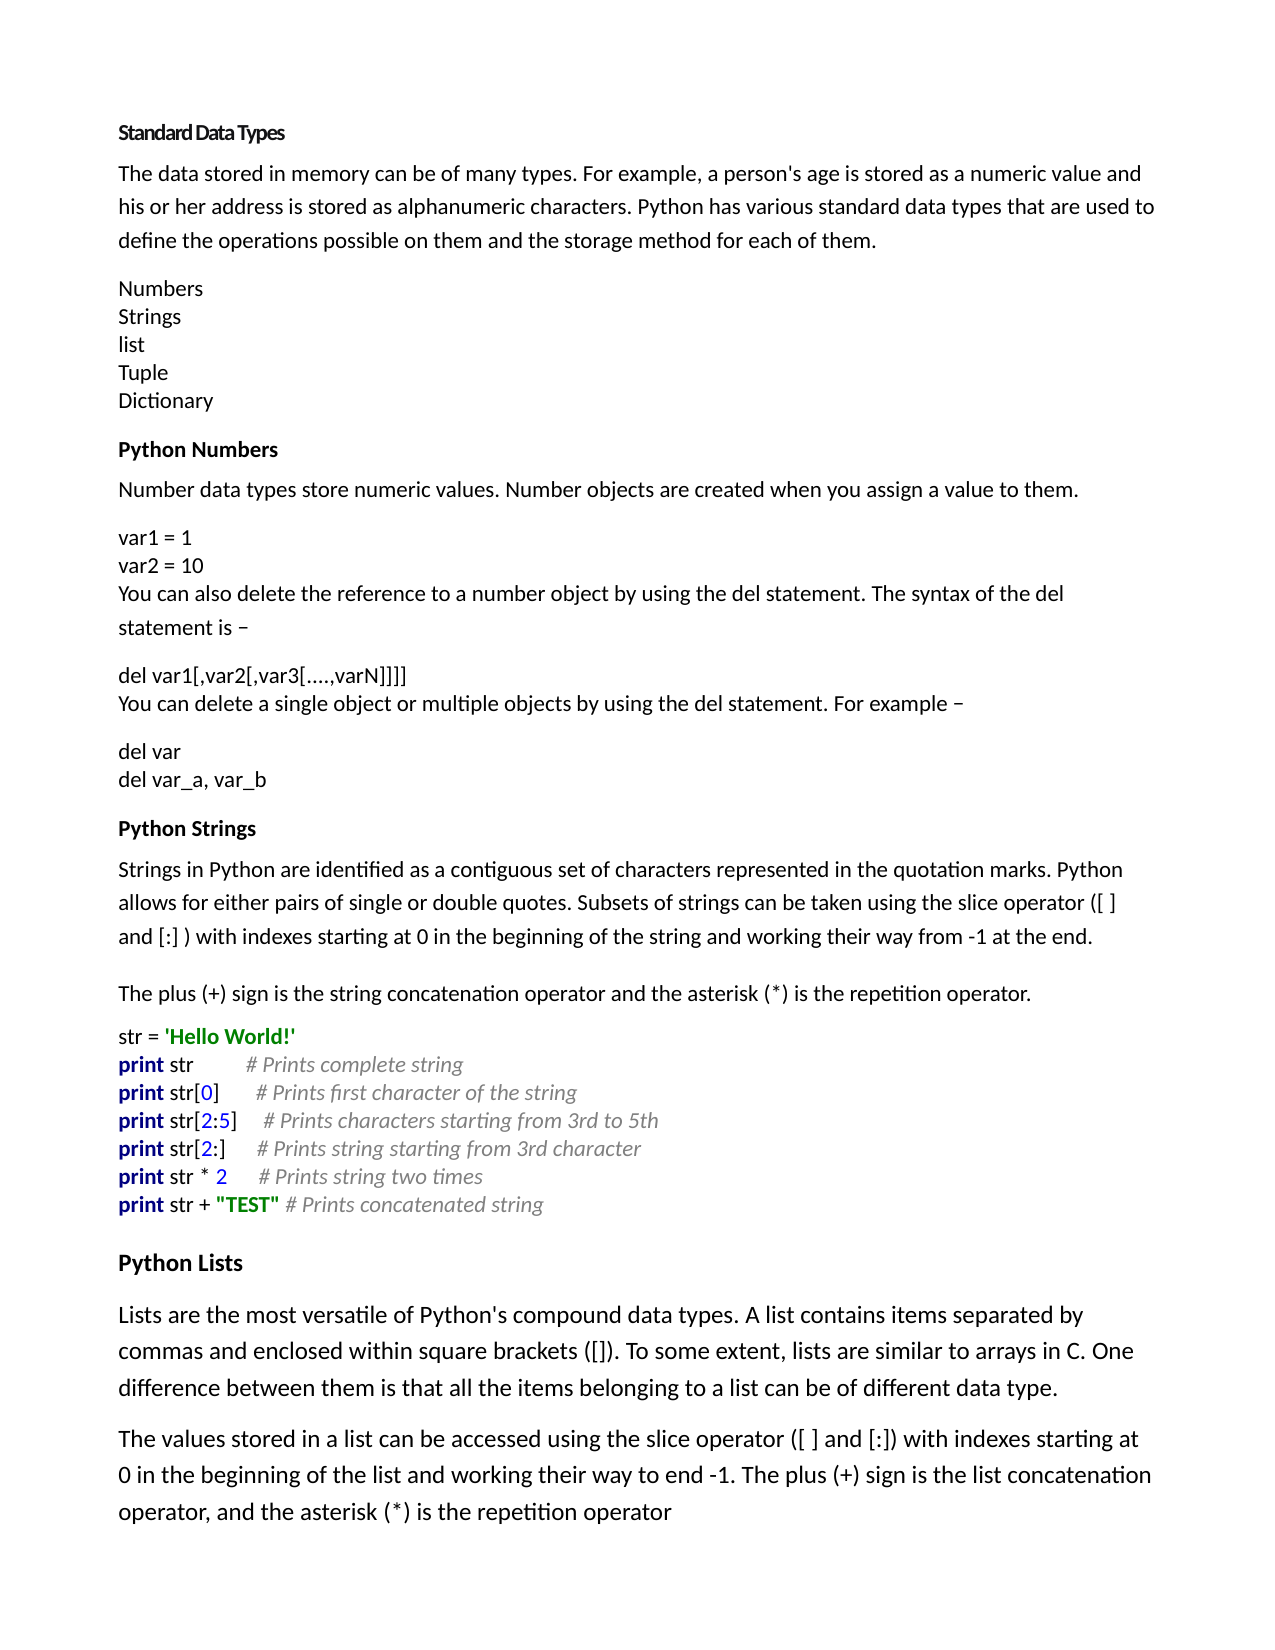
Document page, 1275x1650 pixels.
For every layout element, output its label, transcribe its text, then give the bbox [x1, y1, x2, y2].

text var2 = 10 [118, 551, 1157, 579]
text del var [118, 737, 1157, 765]
text The plus (+) sign is the string concatenation operator and the asterisk (*) is the repetition operator. [118, 970, 1157, 1007]
text Lists are the most versatile of Python's compound data types. A list contains items separated by commas and enclosed within square brackets ([]). To some extent, lists are similar to arrays in C. One difference between them is that all the items belonging to a list can be of different data type. [118, 1299, 1157, 1402]
text Python Lists [118, 1248, 1157, 1278]
text Numbers [118, 274, 1157, 302]
text The data stored in memory can be of many types. For example, a person's age is stored as a numeric value and his or her address is stored as alphanumeric characters. Python has various standard data types that are used to define the operations possible on them and the storage method for each of them. [118, 159, 1157, 254]
text Strings in Python are identified as a contiguous set of characters represented in the quotation marks. Python allows for either pairs of single or double quotes. Subsets of strings can be taken using the slice operator ([ ] and [:] ) with indexes starting at 0 in the beginning of the string and working their way from -1 at the end. [118, 855, 1157, 950]
text Tuple [118, 358, 1157, 386]
text The values stored in a list can be accessed using the slice operator ([ ] and [:]) with indexes starting at 0 in the beginning of the list and working their way to end -1. The plus (+) sign is the list concatenation operator, and the asterisk (*) is the repetition operator [118, 1423, 1157, 1527]
text Number data types store numeric values. Number objects are created when you assign a value to them. [118, 475, 1157, 503]
text print str # Prints complete string [118, 1050, 1157, 1078]
subtitle Python Numbers [118, 435, 1157, 463]
text del var_a, var_b [118, 765, 1157, 793]
text del var1[,var2[,var3[....,varN]]]] [118, 661, 1157, 689]
text print str[2:] # Prints string starting from 3rd character [118, 1134, 1157, 1162]
text print str * 2 # Prints string two times [118, 1162, 1157, 1190]
subtitle Python Strings [118, 814, 1157, 842]
text list [118, 330, 1157, 358]
subtitle Standard Data Types [118, 118, 1157, 146]
text print str + "TEST" # Prints concatenated string [118, 1190, 1157, 1218]
text var1 = 1 [118, 523, 1157, 551]
text Strings [118, 302, 1157, 330]
text Dictionary [118, 386, 1157, 414]
text You can delete a single object or multiple objects by using the del statement. For example − [118, 689, 1157, 717]
text str = 'Hello World!' [118, 1022, 1157, 1050]
text You can also delete the reference to a number object by using the del statement. The syntax of the del statement is − [118, 579, 1157, 641]
text print str[0] # Prints first character of the string [118, 1078, 1157, 1106]
text print str[2:5] # Prints characters starting from 3rd to 5th [118, 1106, 1157, 1134]
